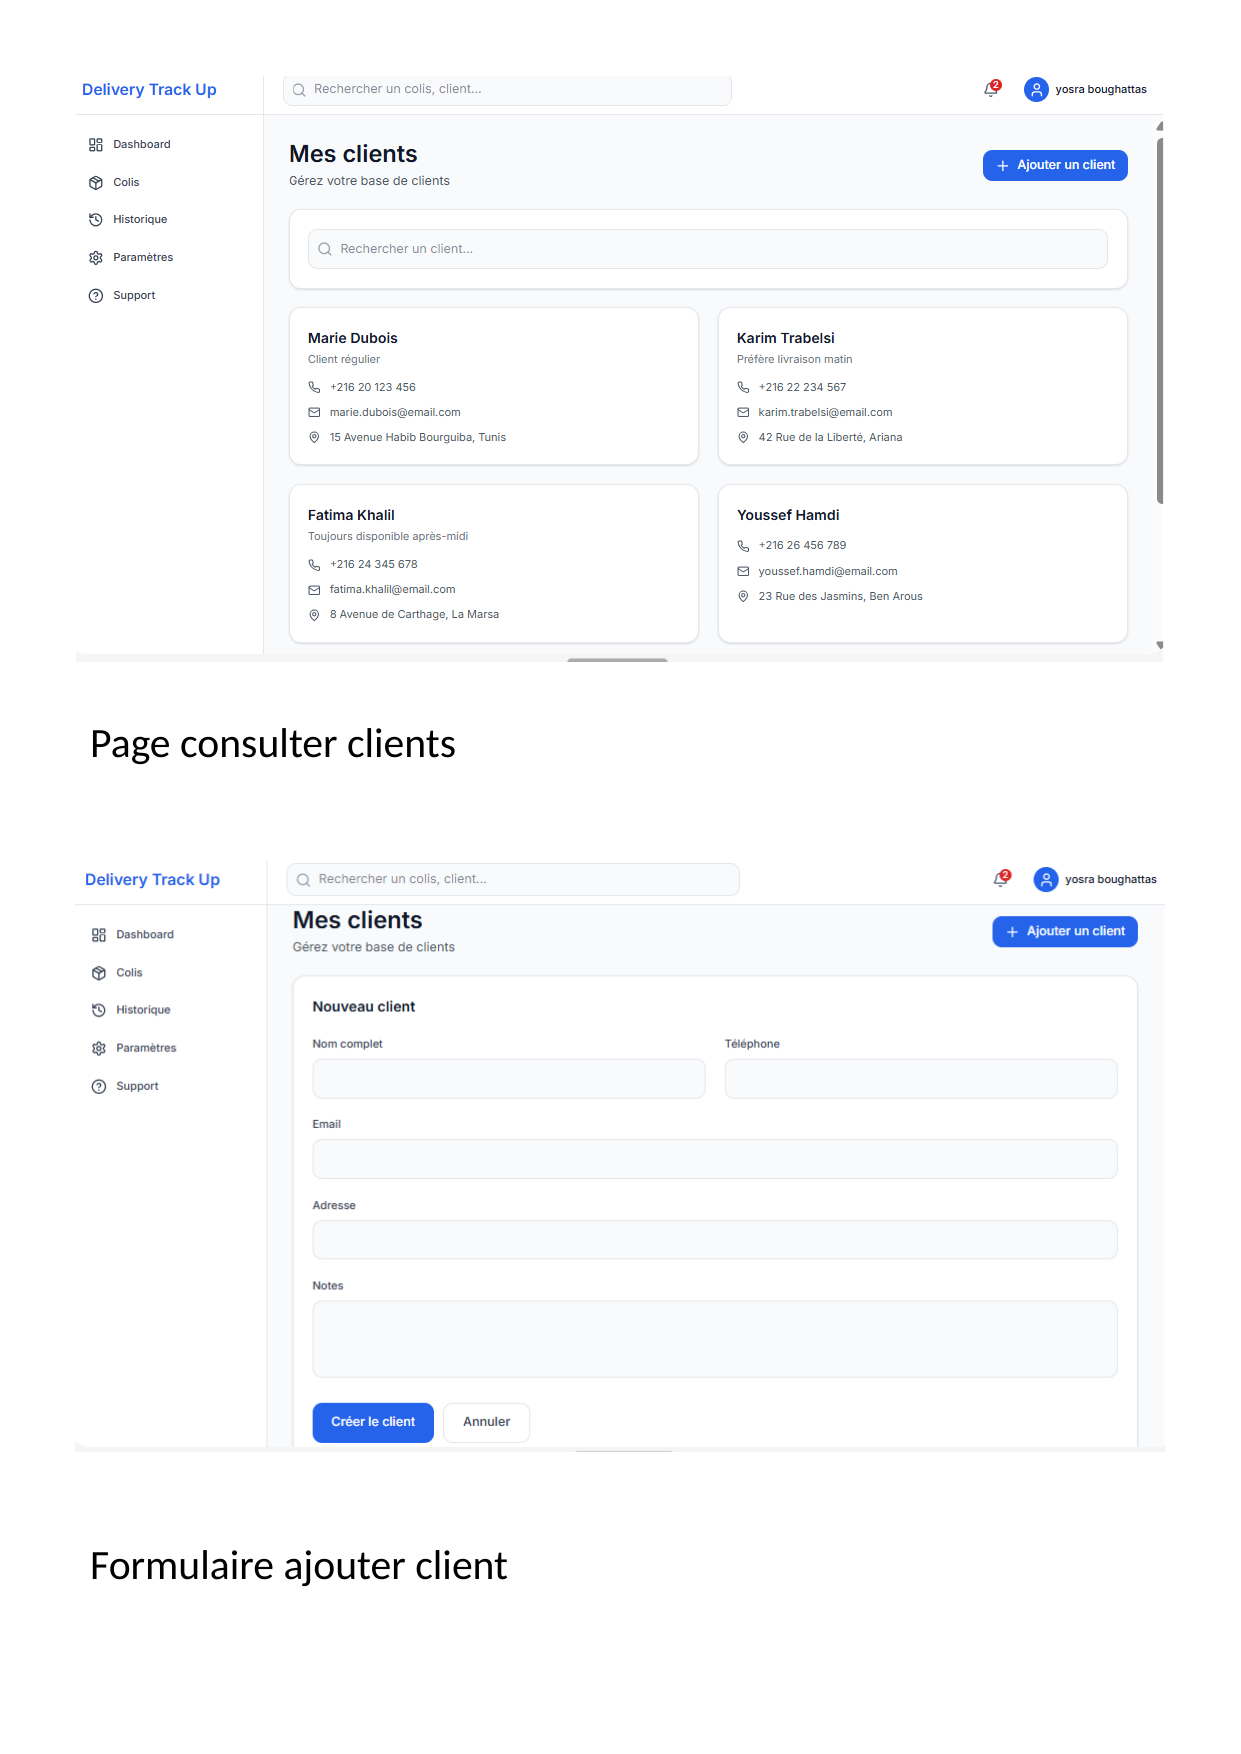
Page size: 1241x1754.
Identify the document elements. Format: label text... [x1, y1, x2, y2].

text Formulaire ajouter client [90, 1539, 596, 1590]
text Page consulter clients [90, 717, 596, 768]
